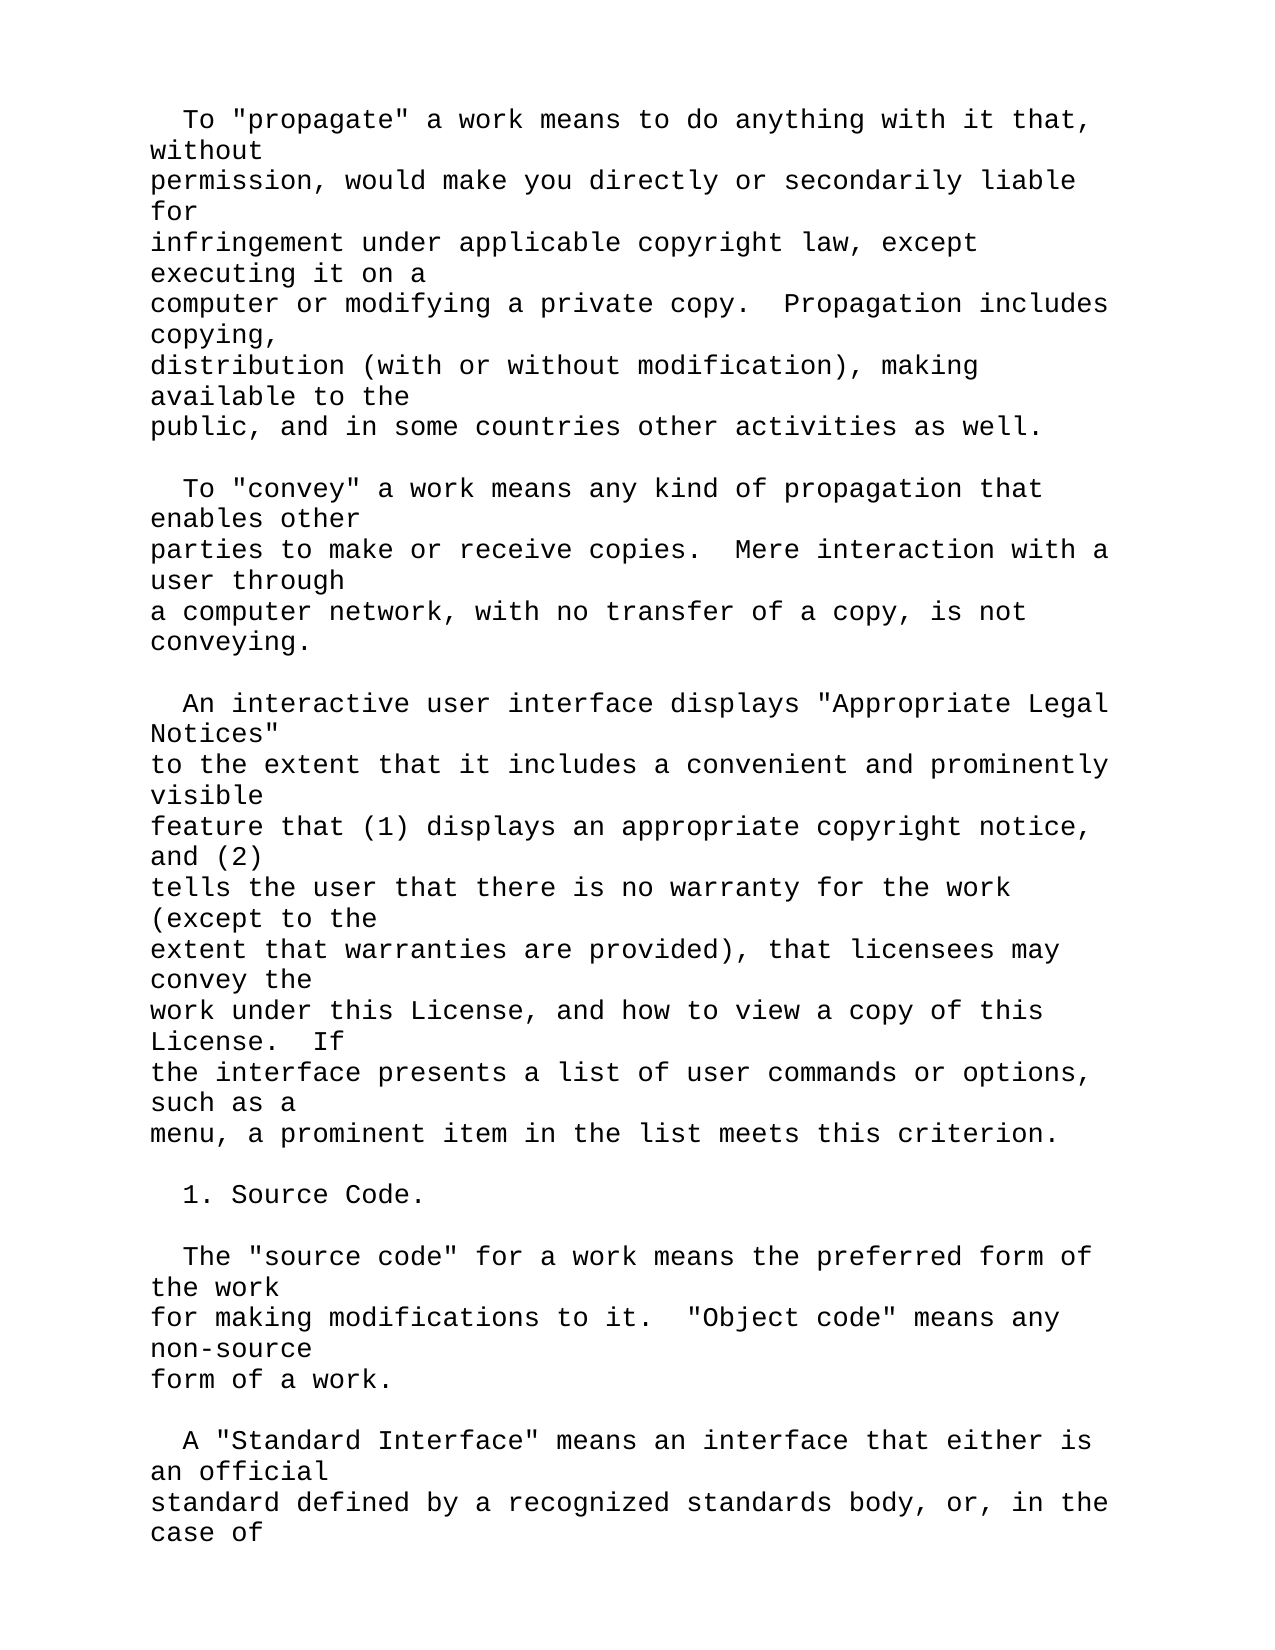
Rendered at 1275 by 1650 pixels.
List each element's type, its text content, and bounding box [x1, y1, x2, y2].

text parties to make or receive copies. Mere interaction with a user through [150, 536, 1125, 597]
text to the extent that it includes a convenient and prominently visible [150, 751, 1125, 812]
text The "source code" for a work means the preferred form of the work [150, 1243, 1125, 1304]
text standard defined by a recognized standards body, or, in the case of [150, 1488, 1125, 1550]
text permission, would make you directly or secondarily liable for [150, 167, 1125, 229]
text work under this License, and how to view a copy of this License. If [150, 997, 1125, 1058]
text computer or modifying a private copy. Propagation includes copying, [150, 290, 1125, 352]
text form of a work. [150, 1366, 1125, 1396]
text a computer network, with no transfer of a copy, is not conveying. [150, 597, 1125, 659]
text distribution (with or without modification), making available to the [150, 352, 1125, 413]
text To "convey" a work means any kind of propagation that enables other [150, 474, 1125, 536]
text menu, a prominent item in the list meets this criterion. [150, 1120, 1125, 1151]
text An interactive user interface displays "Appropriate Legal Notices" [150, 689, 1125, 751]
text for making modifications to it. "Object code" means any non-source [150, 1304, 1125, 1366]
text the interface presents a list of user commands or options, such as a [150, 1058, 1125, 1120]
text tells the user that there is no warranty for the work (except to the [150, 874, 1125, 935]
text infringement under applicable copyright law, except executing it on a [150, 229, 1125, 290]
text extent that warranties are provided), that licensees may convey the [150, 935, 1125, 997]
text 1. Source Code. [150, 1181, 1125, 1212]
text feature that (1) displays an appropriate copyright notice, and (2) [150, 812, 1125, 874]
text To "propagate" a work means to do anything with it that, without [150, 106, 1125, 167]
text public, and in some countries other activities as well. [150, 413, 1125, 444]
text A "Standard Interface" means an interface that either is an official [150, 1427, 1125, 1488]
